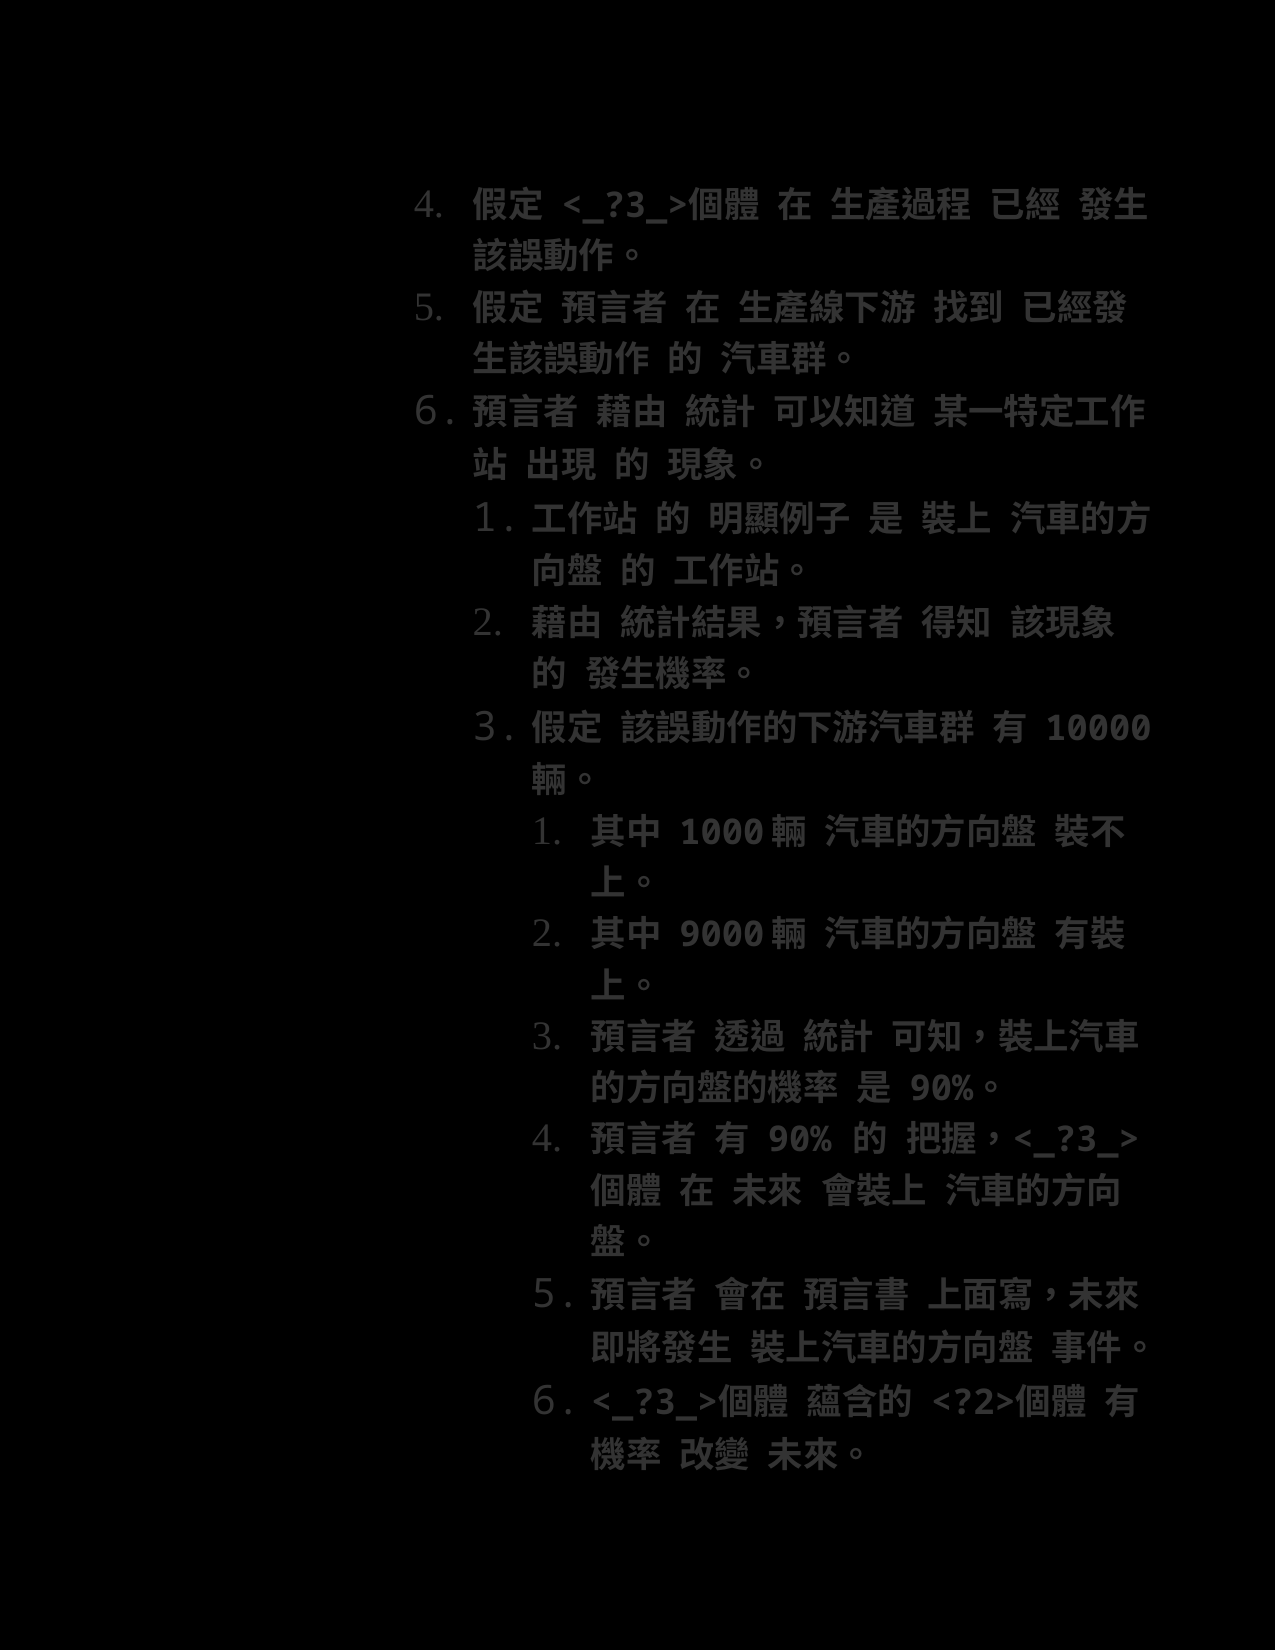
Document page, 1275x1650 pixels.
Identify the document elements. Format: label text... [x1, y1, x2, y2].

list 其中 1000輛 汽車的方向盤 裝不上。 [532, 803, 1157, 906]
list 工作站 的 明顯例子 是 裝上 汽車的方向盤 的 工作站。 [472, 488, 1157, 594]
list 假定 <_?3_>個體 在 生產過程 已經 發生 該誤動作。 [413, 176, 1157, 279]
list 預言者 有 90% 的 把握，<_?3_>個體 在 未來 會裝上 汽車的方向盤。 [532, 1111, 1157, 1265]
list 預言者 藉由 統計 可以知道 某一特定工作站 出現 的 現象。 [413, 381, 1157, 488]
list 假定 該誤動作的下游汽車群 有 10000輛。 [472, 697, 1157, 803]
list 假定 預言者 在 生產線下游 找到 已經發生該誤動作 的 汽車群。 [413, 279, 1157, 381]
list 預言者 會在 預言書 上面寫，未來 即將發生 裝上汽車的方向盤 事件。 [532, 1265, 1157, 1371]
list 預言者 透過 統計 可知，裝上汽車的方向盤的機率 是 90%。 [532, 1008, 1157, 1111]
list 其中 9000輛 汽車的方向盤 有裝上。 [532, 906, 1157, 1008]
list <_?3_>個體 蘊含的 <?2>個體 有機率 改變 未來。 [532, 1371, 1157, 1477]
list 藉由 統計結果，預言者 得知 該現象 的 發生機率。 [472, 594, 1157, 697]
